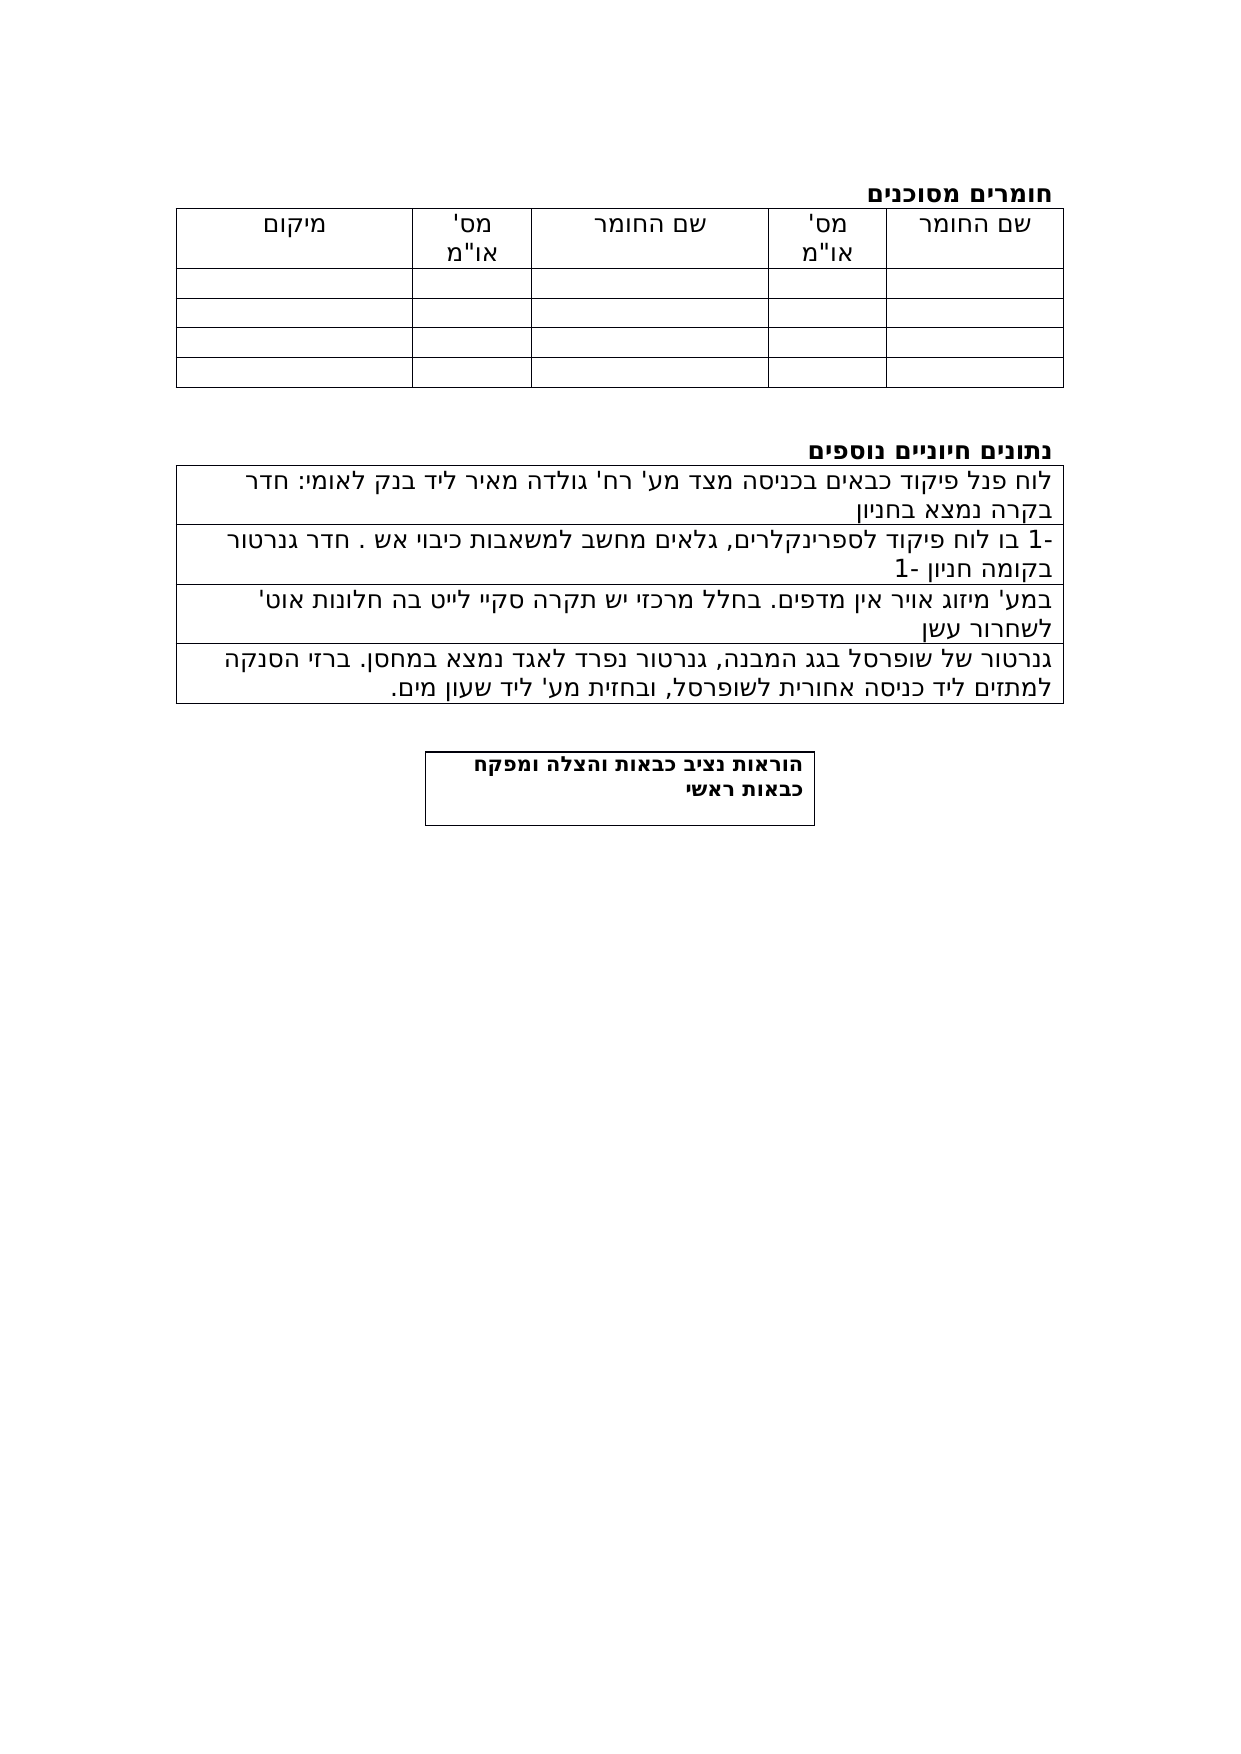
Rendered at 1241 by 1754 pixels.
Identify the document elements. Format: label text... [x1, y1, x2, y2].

table_cell [413, 328, 531, 357]
table_cell [532, 299, 768, 327]
table_cell במע' מיזוג אויר אין מדפים. בחלל מרכזי יש תקרה סקיי לייט בה חלונות אוט' לשחרור עשן [177, 585, 1063, 643]
table_cell [887, 269, 1063, 297]
table_cell גנרטור של שופרסל בגג המבנה, גנרטור נפרד לאגד נמצא במחסן. ברזי הסנקה למתזים ליד כניסה אחורית לשופרסל, ובחזית מע' ליד שעון מים. [177, 644, 1063, 702]
table_cell [532, 269, 768, 297]
table_header לוח פנל פיקוד כבאים בכניסה מצד מע' רח' גולדה מאיר ליד בנק לאומי: חדר בקרה נמצא בחניון [177, 466, 1063, 524]
table_cell [177, 358, 412, 387]
table_cell [887, 328, 1063, 357]
table_header מס' או"מ [769, 209, 886, 268]
table_header מיקום [177, 209, 412, 268]
table_header מס' או"מ [413, 209, 531, 268]
table_cell [177, 269, 412, 297]
table_cell [769, 269, 886, 297]
table_cell [413, 269, 531, 297]
table_header שם החומר [887, 209, 1063, 268]
table_header שם החומר [532, 209, 768, 268]
table_cell [532, 328, 768, 357]
table_cell [413, 299, 531, 327]
table_header הוראות נציב כבאות והצלה ומפקח כבאות ראשי [426, 753, 814, 825]
table_cell [413, 358, 531, 387]
text נתונים חיוניים נוספים [187, 436, 1053, 465]
table_cell [769, 299, 886, 327]
table_cell [177, 299, 412, 327]
table_cell [769, 358, 886, 387]
table_cell [887, 358, 1063, 387]
table_cell [177, 328, 412, 357]
table_cell [769, 328, 886, 357]
table_cell [887, 299, 1063, 327]
table_cell [532, 358, 768, 387]
table_cell -1 בו לוח פיקוד לספרינקלרים, גלאים מחשב למשאבות כיבוי אש . חדר גנרטור בקומה חניון -1 [177, 525, 1063, 584]
text חומרים מסוכנים [187, 179, 1053, 208]
